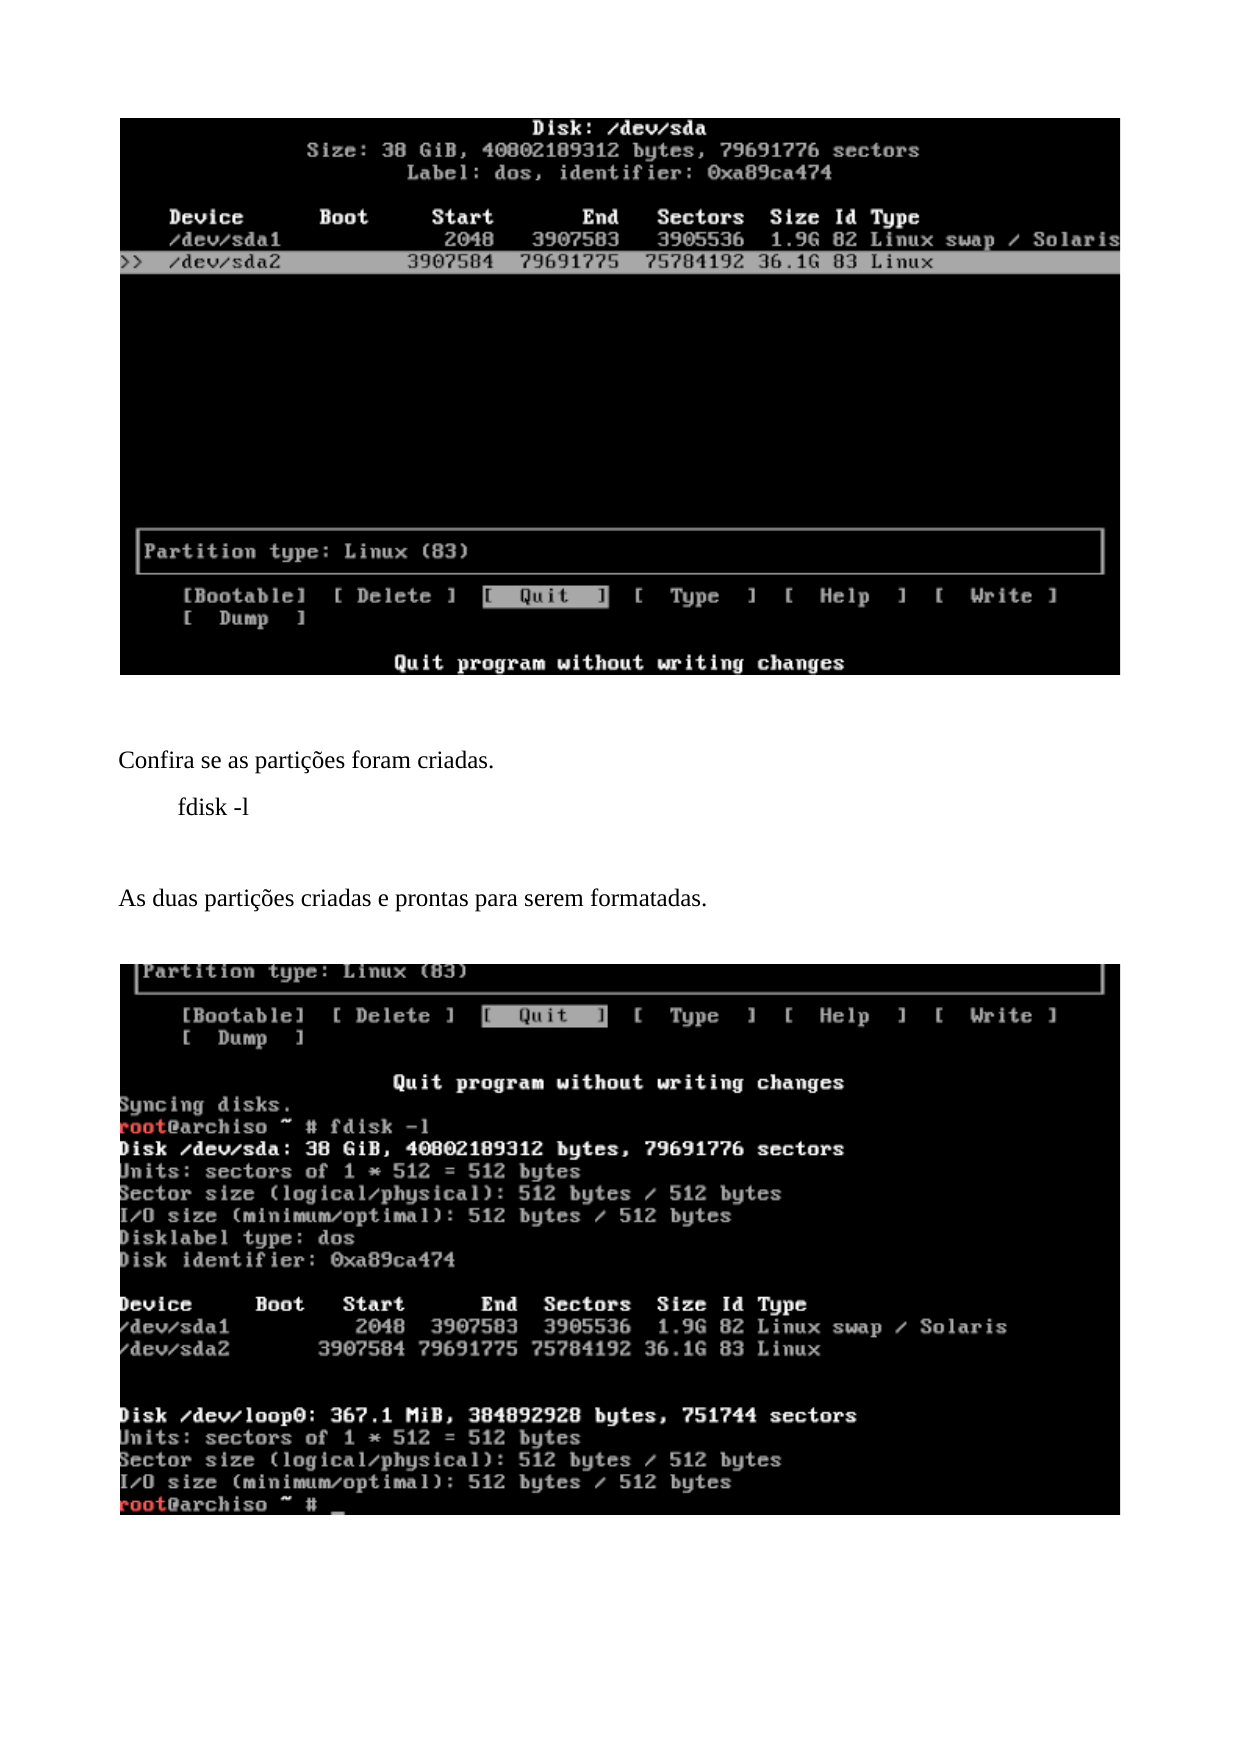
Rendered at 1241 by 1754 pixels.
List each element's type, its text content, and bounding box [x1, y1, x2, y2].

text Confira se as partições foram criadas. [118, 679, 1122, 773]
text fdisk -l [177, 792, 1063, 821]
text As duas partições criadas e prontas para serem formatadas. [118, 851, 1122, 945]
picture [120, 118, 1121, 675]
picture [120, 964, 1121, 1515]
